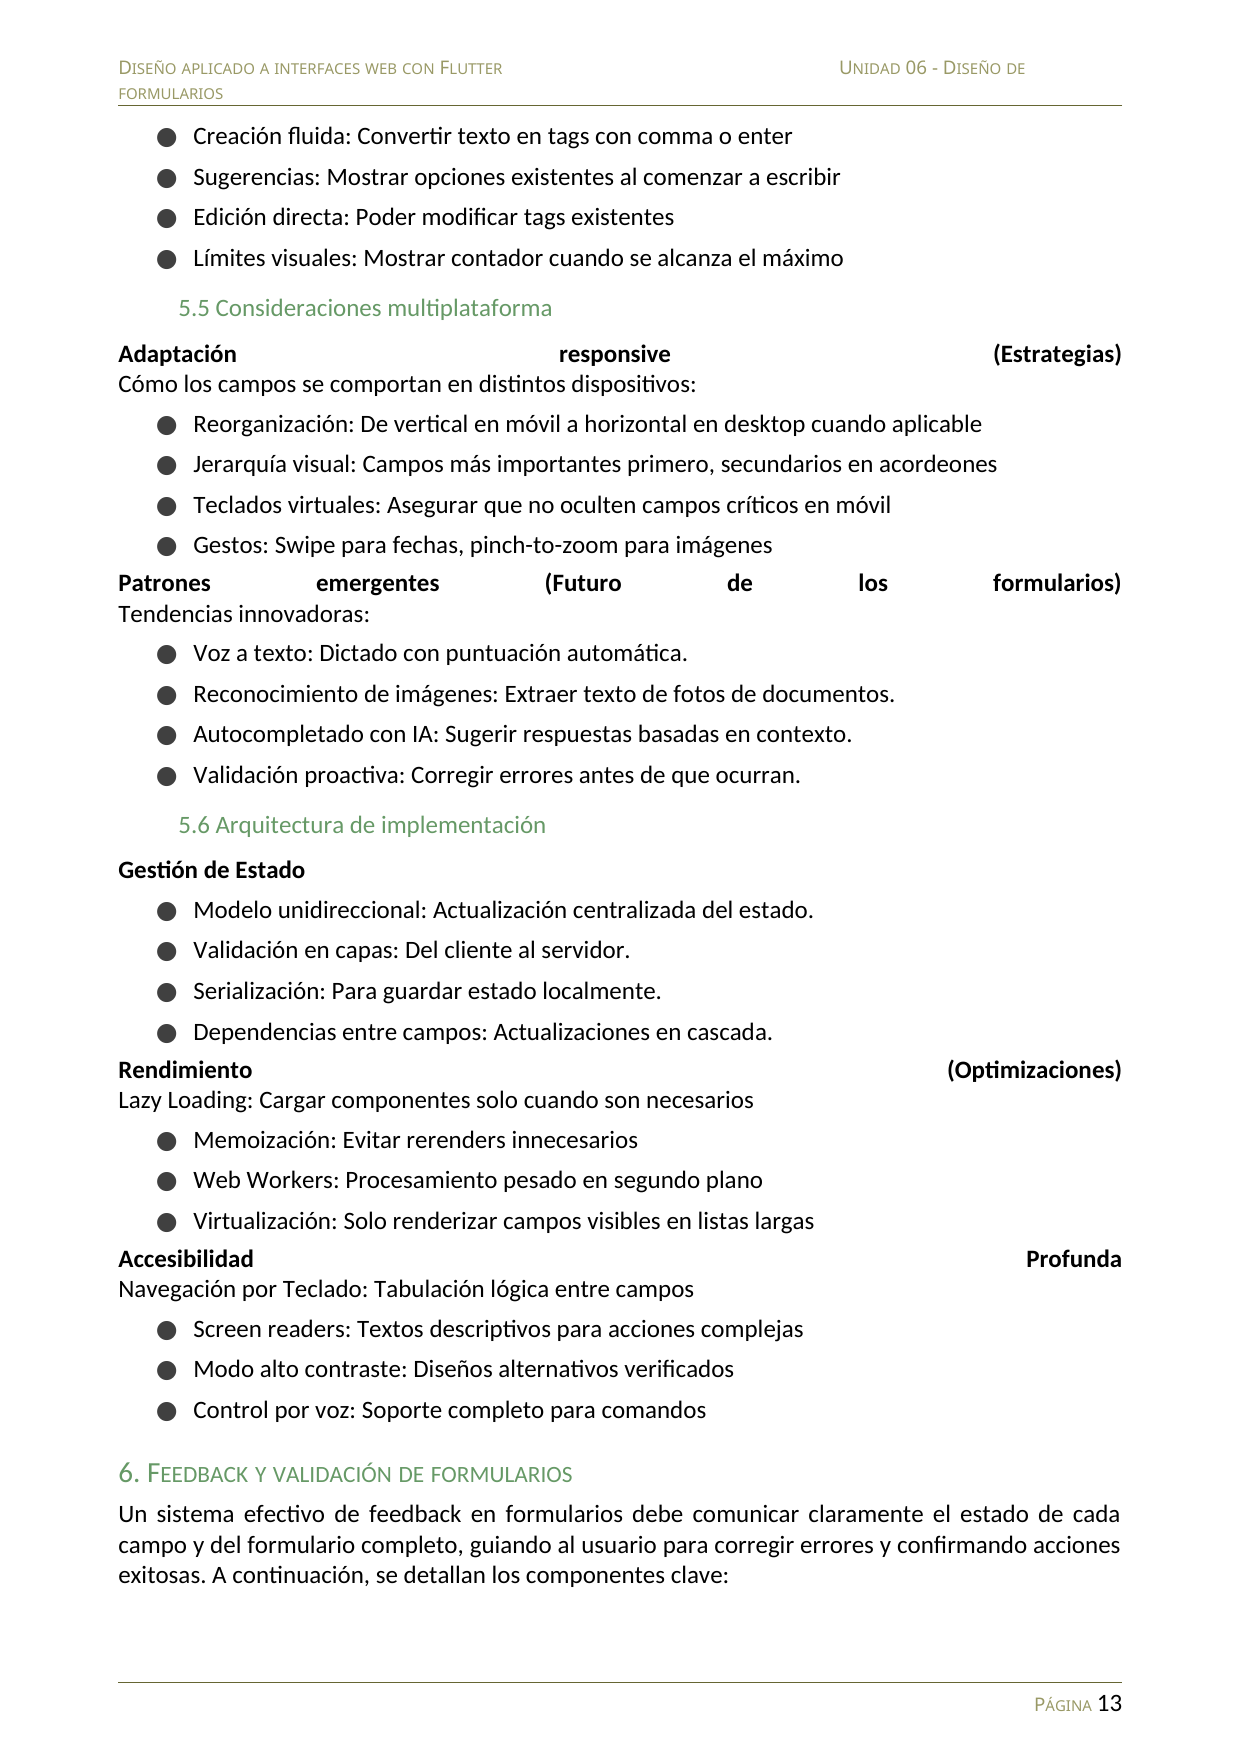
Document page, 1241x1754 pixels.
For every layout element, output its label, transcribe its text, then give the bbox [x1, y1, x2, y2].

subtitle 5.5 Consideraciones multiplataforma [178, 292, 1122, 323]
list Reorganización: De vertical en móvil a horizontal en desktop cuando aplicable [156, 405, 1122, 439]
list Serialización: Para guardar estado localmente. [156, 973, 1122, 1007]
text Adaptación responsive (Estrategias) Cómo los campos se comportan en distintos dispositivos: [118, 338, 1122, 399]
list Voz a texto: Dictado con puntuación automática. [156, 635, 1122, 669]
text Gestión de Estado [118, 855, 1122, 885]
list Screen readers: Textos descriptivos para acciones complejas [156, 1310, 1122, 1344]
list Dependencias entre campos: Actualizaciones en cascada. [156, 1013, 1122, 1047]
text Patrones emergentes (Futuro de los formularios) Tendencias innovadoras: [118, 567, 1122, 628]
list Teclados virtuales: Asegurar que no oculten campos críticos en móvil [156, 486, 1122, 520]
list Jerarquía visual: Campos más importantes primero, secundarios en acordeones [156, 446, 1122, 480]
list Sugerencias: Mostrar opciones existentes al comenzar a escribir [156, 158, 1122, 193]
text Accesibilidad Profunda Navegación por Teclado: Tabulación lógica entre campos [118, 1243, 1122, 1304]
list Validación en capas: Del cliente al servidor. [156, 932, 1122, 966]
subtitle 6. Feedback y validación de formularios [118, 1454, 1122, 1490]
list Creación fluida: Convertir texto en tags con comma o enter [156, 118, 1122, 152]
list Límites visuales: Mostrar contador cuando se alcanza el máximo [156, 239, 1122, 274]
list Autocompletado con IA: Sugerir respuestas basadas en contexto. [156, 716, 1122, 750]
list Modo alto contraste: Diseños alternativos verificados [156, 1351, 1122, 1385]
text Rendimiento (Optimizaciones) Lazy Loading: Cargar componentes solo cuando son necesarios [118, 1054, 1122, 1115]
list Modelo unidireccional: Actualización centralizada del estado. [156, 892, 1122, 926]
list Validación proactiva: Corregir errores antes de que ocurran. [156, 756, 1122, 791]
list Edición directa: Poder modificar tags existentes [156, 199, 1122, 233]
list Control por voz: Soporte completo para comandos [156, 1391, 1122, 1425]
list Gestos: Swipe para fechas, pinch-to-zoom para imágenes [156, 527, 1122, 561]
text Un sistema efectivo de feedback en formularios debe comunicar claramente el estado de cada campo y del formulario completo, guiando al usuario para corregir errores y confirmando acciones exitosas. A continuación, se detallan los componentes clave: [118, 1498, 1122, 1590]
list Memoización: Evitar rerenders innecesarios [156, 1121, 1122, 1155]
list Virtualización: Solo renderizar campos visibles en listas largas [156, 1202, 1122, 1236]
list Reconocimiento de imágenes: Extraer texto de fotos de documentos. [156, 675, 1122, 709]
subtitle 5.6 Arquitectura de implementación [178, 809, 1122, 840]
list Web Workers: Procesamiento pesado en segundo plano [156, 1162, 1122, 1196]
